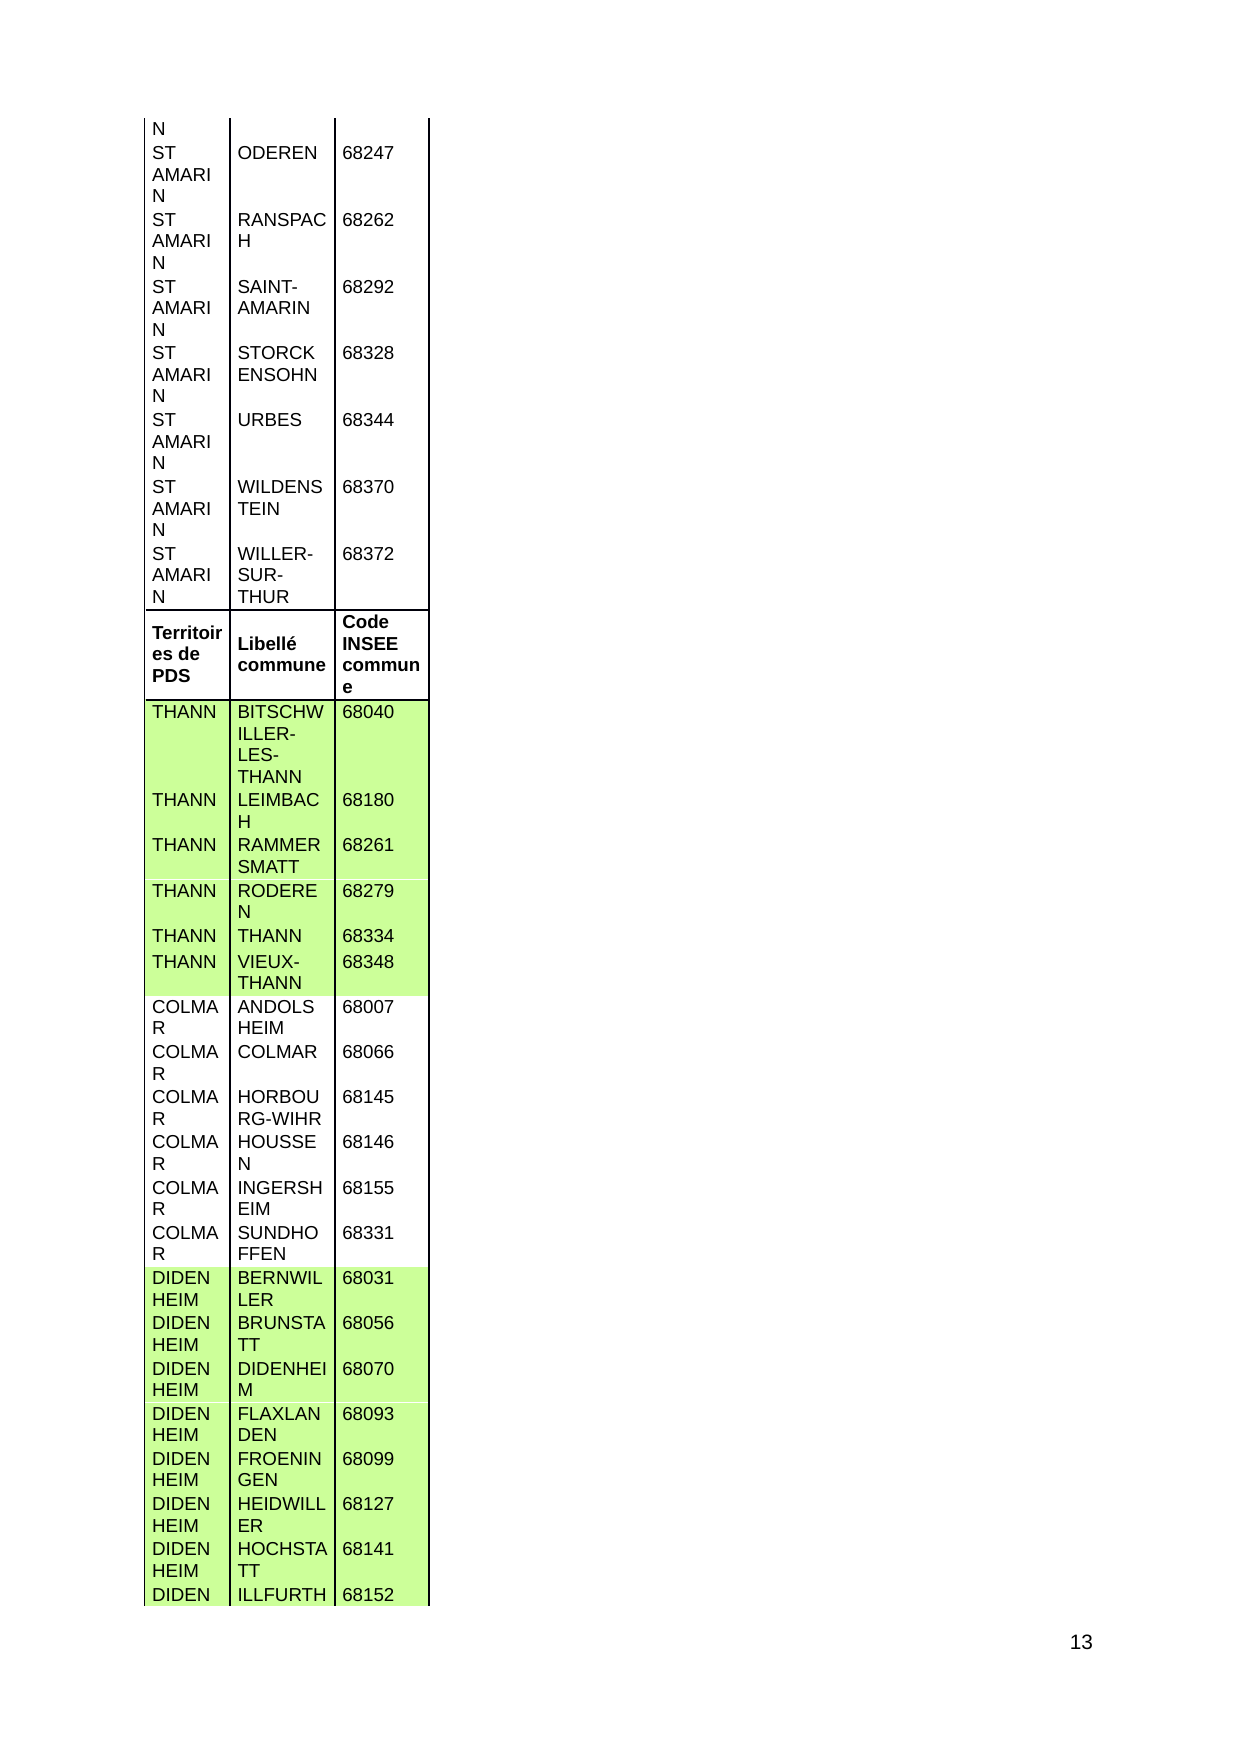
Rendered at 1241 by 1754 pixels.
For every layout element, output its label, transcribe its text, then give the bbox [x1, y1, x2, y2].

table_cell ST AMARIN [145, 543, 229, 609]
table_cell ST AMARIN [145, 476, 229, 542]
table_cell DIDENHEIM [145, 1538, 229, 1583]
table_cell 68040 [336, 701, 428, 789]
table_cell SUNDHOFFEN [231, 1222, 334, 1267]
table_cell COLMAR [145, 1041, 229, 1086]
table_cell 68334 [336, 925, 428, 950]
table_cell SAINT-AMARIN [231, 275, 334, 342]
table_cell 68099 [336, 1448, 428, 1493]
table_cell 68279 [336, 880, 428, 925]
table_cell RODEREN [231, 880, 334, 925]
table_cell 68262 [336, 209, 428, 275]
table_cell BRUNSTATT [231, 1312, 334, 1357]
table_cell URBES [231, 409, 334, 476]
table_cell ST AMARIN [145, 209, 229, 275]
table_cell THANN [145, 950, 229, 996]
table_cell COLMAR [145, 996, 229, 1041]
table_cell DIDENHEIM [145, 1267, 229, 1312]
table_cell Code INSEE commune [336, 611, 428, 699]
table_cell RAMMERSMATT [231, 834, 334, 879]
table_cell ST AMARIN [145, 342, 229, 409]
table_cell [231, 118, 334, 142]
table_cell FROENINGEN [231, 1448, 334, 1493]
table_cell ST AMARIN [145, 409, 229, 476]
table_cell DIDENHEIM [145, 1493, 229, 1538]
table_cell COLMAR [145, 1131, 229, 1176]
table_cell 68007 [336, 996, 428, 1041]
table_cell DIDEN [145, 1583, 229, 1606]
table_cell N [145, 118, 229, 142]
table_cell [336, 118, 428, 142]
table_cell 68141 [336, 1538, 428, 1583]
table_cell THANN [145, 880, 229, 925]
table_cell 68146 [336, 1131, 428, 1176]
table_cell 68292 [336, 275, 428, 342]
table_cell RANSPACH [231, 209, 334, 275]
table_cell 68247 [336, 142, 428, 209]
table_cell 68348 [336, 950, 428, 996]
table_cell 68328 [336, 342, 428, 409]
table_cell DIDENHEIM [145, 1448, 229, 1493]
table_cell 68155 [336, 1176, 428, 1222]
table_cell FLAXLANDEN [231, 1403, 334, 1448]
table_cell 68331 [336, 1222, 428, 1267]
table_cell THANN [145, 700, 229, 789]
table_cell THANN [145, 834, 229, 879]
table_cell THANN [145, 925, 229, 950]
table_cell 68152 [336, 1583, 428, 1606]
table_cell ILLFURTH [231, 1583, 334, 1606]
table_cell 68372 [336, 543, 428, 609]
table_cell Libellé commune [231, 611, 334, 699]
table_cell ODEREN [231, 142, 334, 209]
table_cell INGERSHEIM [231, 1176, 334, 1222]
table_cell HOCHSTATT [231, 1538, 334, 1583]
table_cell HORBOURG-WIHR [231, 1086, 334, 1131]
table_cell THANN [145, 789, 229, 834]
table_cell WILLER-SUR-THUR [231, 543, 334, 609]
table_cell COLMAR [145, 1176, 229, 1222]
table_cell HOUSSEN [231, 1131, 334, 1176]
table_cell 68261 [336, 834, 428, 879]
table_cell 68180 [336, 789, 428, 834]
table_cell DIDENHEIM [145, 1357, 229, 1402]
table_cell 68070 [336, 1357, 428, 1402]
table_cell 68145 [336, 1086, 428, 1131]
table_cell BERNWILLER [231, 1267, 334, 1312]
table_cell 68066 [336, 1041, 428, 1086]
table_cell DIDENHEIM [231, 1357, 334, 1402]
table_cell 68370 [336, 476, 428, 542]
table_cell 68093 [336, 1403, 428, 1448]
table_cell COLMAR [145, 1222, 229, 1267]
table_cell 68127 [336, 1493, 428, 1538]
table_cell COLMAR [231, 1041, 334, 1086]
table_cell BITSCHWILLER-LES-THANN [231, 701, 334, 789]
table_cell ANDOLSHEIM [231, 996, 334, 1041]
table_cell COLMAR [145, 1086, 229, 1131]
table_cell 68031 [336, 1267, 428, 1312]
table_cell 68344 [336, 409, 428, 476]
table_cell ST AMARIN [145, 275, 229, 342]
table_cell LEIMBACH [231, 789, 334, 834]
table_cell DIDENHEIM [145, 1403, 229, 1448]
table_cell Territoires de PDS [145, 610, 229, 699]
table_cell THANN [231, 925, 334, 950]
table_cell STORCKENSOHN [231, 342, 334, 409]
table_cell DIDENHEIM [145, 1312, 229, 1357]
table_cell HEIDWILLER [231, 1493, 334, 1538]
table_cell ST AMARIN [145, 142, 229, 209]
table_cell 68056 [336, 1312, 428, 1357]
table_cell WILDENSTEIN [231, 476, 334, 542]
table_cell VIEUX-THANN [231, 950, 334, 996]
